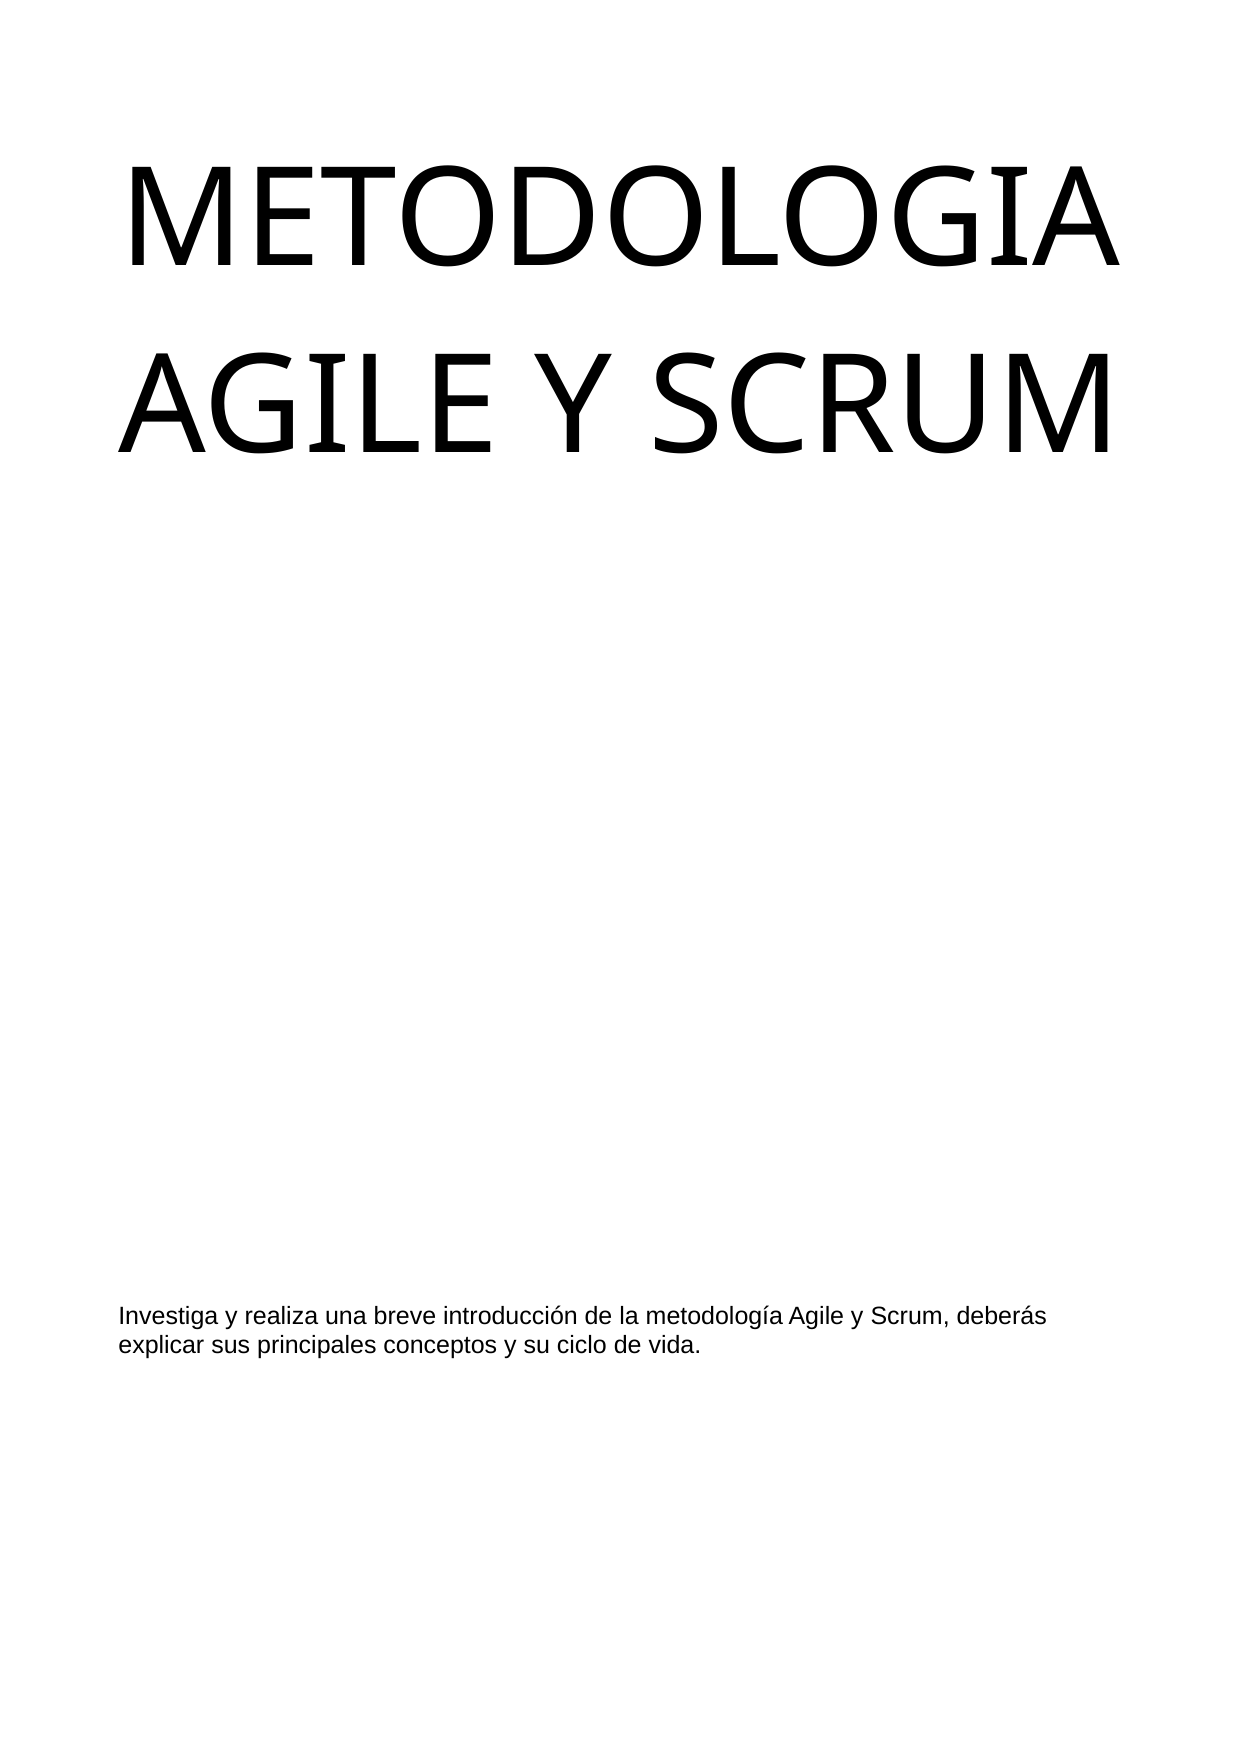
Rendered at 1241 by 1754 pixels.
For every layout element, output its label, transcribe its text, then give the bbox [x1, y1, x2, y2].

text Investiga y realiza una breve introducción de la metodología Agile y Scrum, deberás explicar sus principales conceptos y su ciclo de vida. [118, 1301, 1122, 1359]
text METODOLOGIA AGILE Y SCRUM [118, 118, 1122, 493]
